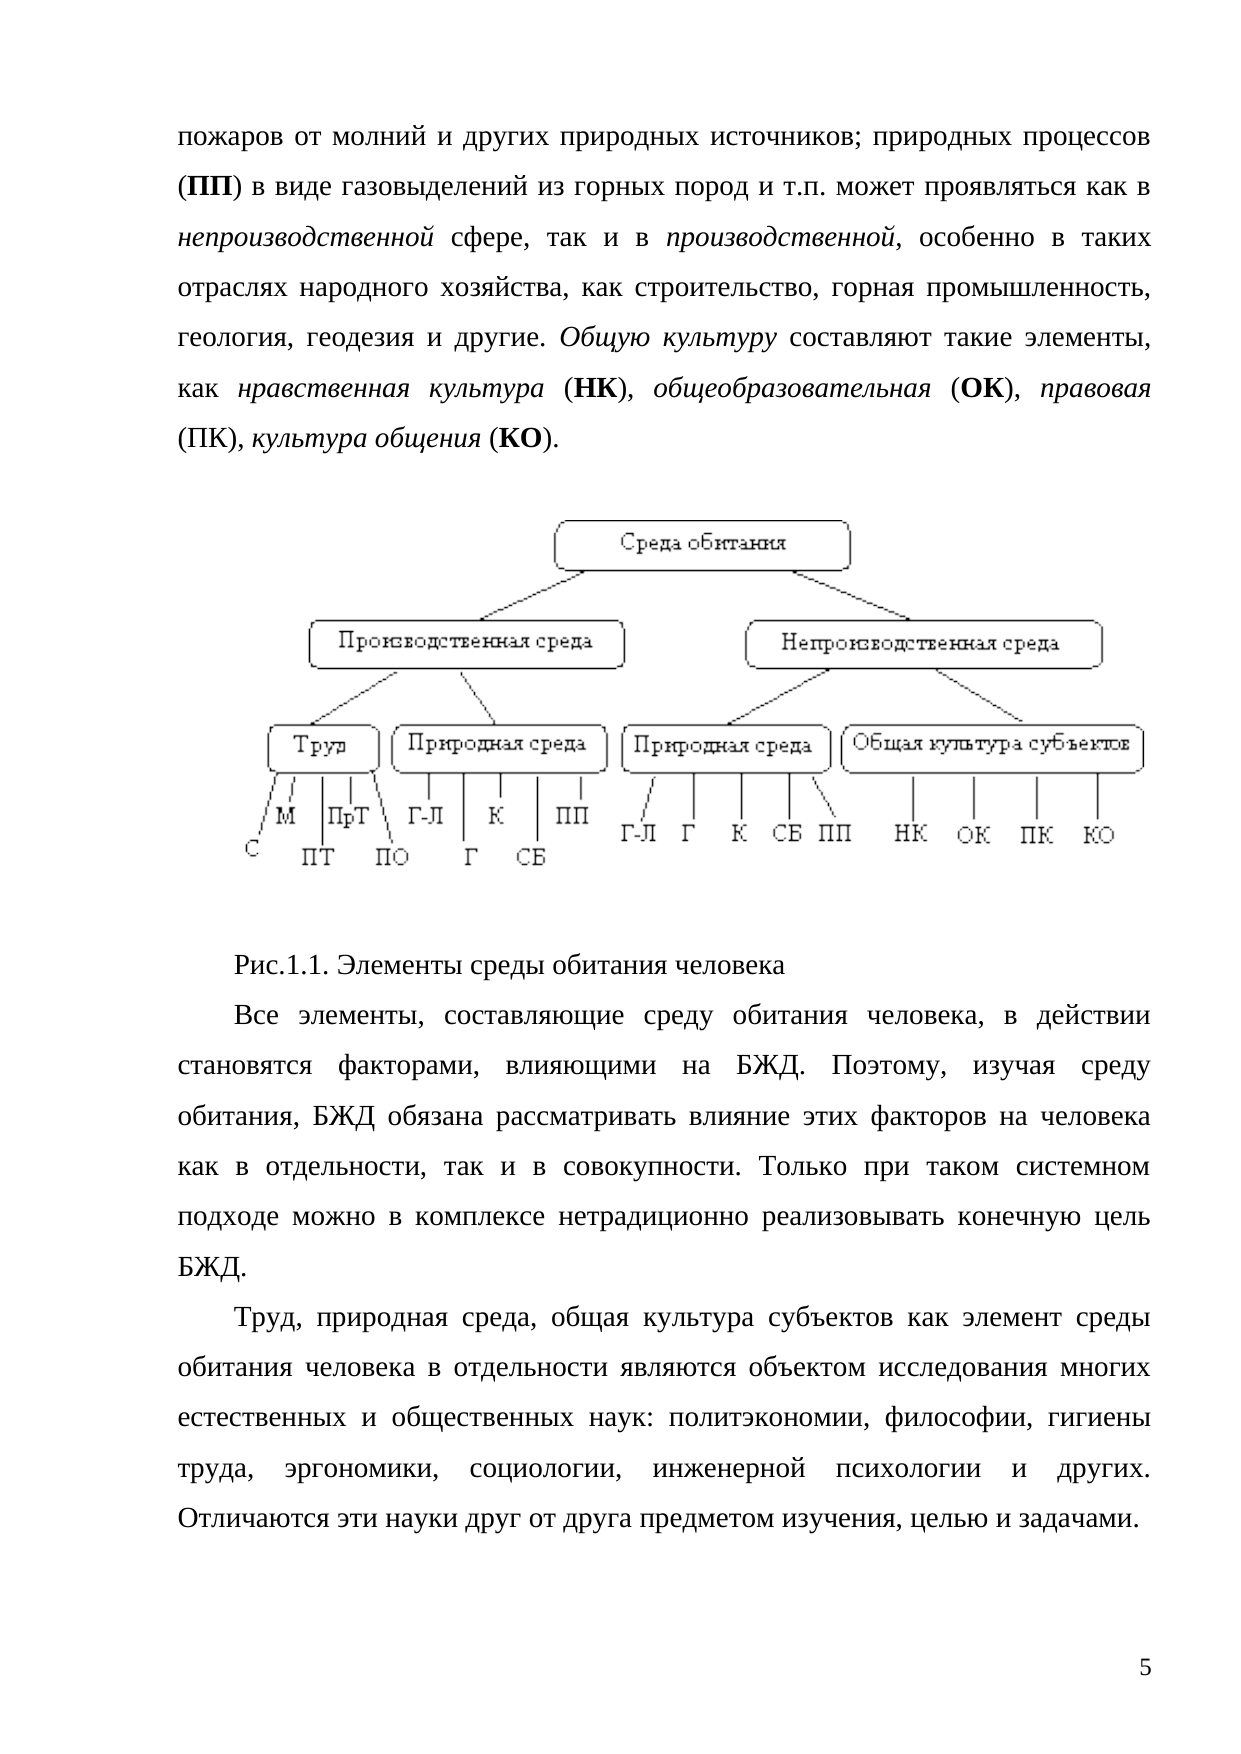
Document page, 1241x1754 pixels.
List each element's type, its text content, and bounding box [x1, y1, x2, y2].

text Все элементы, составляющие среду обитания человека, в действии становятся факторами, влияющими на БЖД. Поэтому, изучая среду обитания, БЖД обязана рассматривать влияние этих факторов на человека как в отдельности, так и в совокупности. Только при таком системном подходе можно в комплексе нетрадиционно реализовывать конечную цель БЖД. [177, 997, 1152, 1282]
text Труд, природная среда, общая культура субъектов как элемент среды обитания человека в отдельности являются объектом исследования многих естественных и общественных наук: политэкономии, философии, гигиены труда, эргономики, социологии, инженерной психологии и других. Отличаются эти науки друг от друга предметом изучения, целью и задачами. [177, 1299, 1152, 1534]
picture [233, 520, 1145, 890]
text пожаров от молний и других природных источников; природных процессов (ПП) в виде газовыделений из горных пород и т.п. может проявляться как в непроизводственной сфере, так и в производственной, особенно в таких отраслях народного хозяйства, как строительство, горная промышленность, геология, геодезия и другие. Общую культуру составляют такие элементы, как нравственная культура (НК), общеобразовательная (ОК), правовая (ПК), культура общения (КО). [177, 118, 1152, 453]
text Рис.1.1. Элементы среды обитания человека [177, 947, 1152, 980]
